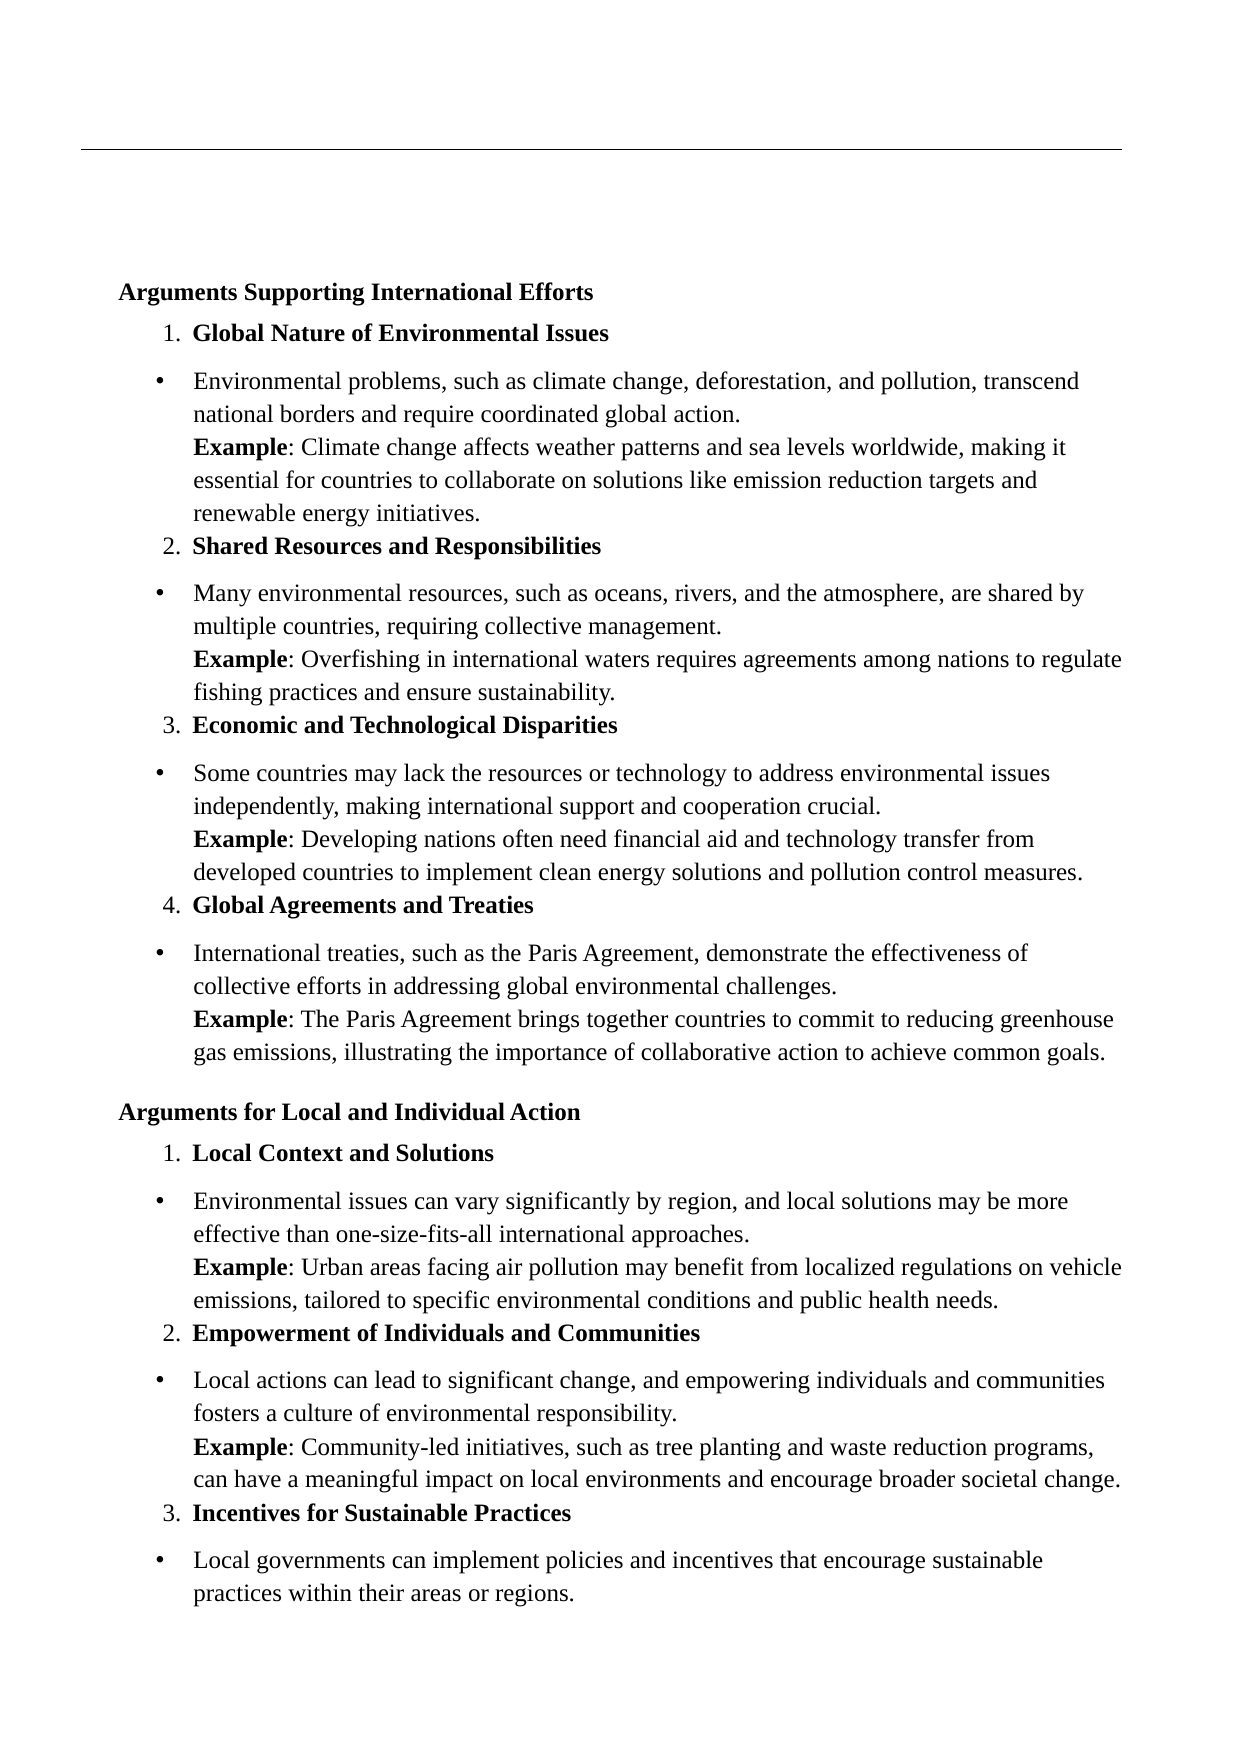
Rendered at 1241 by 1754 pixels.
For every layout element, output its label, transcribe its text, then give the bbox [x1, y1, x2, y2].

list Economic and Technological Disparities [162, 711, 1122, 739]
list Empowerment of Individuals and Communities [162, 1318, 1122, 1347]
list Local governments can implement policies and incentives that encourage sustainable practices within their areas or regions. [156, 1545, 1122, 1607]
list Shared Resources and Responsibilities [162, 531, 1122, 559]
list Example: Developing nations often need financial aid and technology transfer from developed countries to implement clean energy solutions and pollution control measures. [156, 824, 1122, 886]
list International treaties, such as the Paris Agreement, demonstrate the effectiveness of collective efforts in addressing global environmental challenges. [156, 938, 1122, 999]
list Example: Climate change affects weather patterns and sea levels worldwide, making it essential for countries to collaborate on solutions like emission reduction targets and renewable energy initiatives. [156, 432, 1122, 527]
list Example: The Paris Agreement brings together countries to commit to reducing greenhouse gas emissions, illustrating the importance of collaborative action to achieve common goals. [156, 1004, 1122, 1066]
subtitle Arguments for Local and Individual Action [118, 1097, 1122, 1126]
list Environmental problems, such as climate change, deforestation, and pollution, transcend national borders and require coordinated global action. [156, 366, 1122, 427]
list Example: Urban areas facing air pollution may benefit from localized regulations on vehicle emissions, tailored to specific environmental conditions and public health needs. [156, 1252, 1122, 1314]
list Environmental issues can vary significantly by region, and local solutions may be more effective than one-size-fits-all international approaches. [156, 1186, 1122, 1248]
list Local Context and Solutions [162, 1138, 1122, 1167]
subtitle Arguments Supporting International Efforts [118, 277, 1122, 306]
list Many environmental resources, such as oceans, rivers, and the atmosphere, are shared by multiple countries, requiring collective management. [156, 578, 1122, 640]
list Example: Overfishing in international waters requires agreements among nations to regulate fishing practices and ensure sustainability. [156, 644, 1122, 706]
list Some countries may lack the resources or technology to address environmental issues independently, making international support and cooperation crucial. [156, 758, 1122, 820]
list Global Agreements and Treaties [162, 890, 1122, 919]
list Example: Community-led initiatives, such as tree planting and waste reduction programs, can have a meaningful impact on local environments and encourage broader societal change. [156, 1432, 1122, 1493]
list Global Nature of Environmental Issues [162, 318, 1122, 347]
list Incentives for Sustainable Practices [162, 1498, 1122, 1526]
list Local actions can lead to significant change, and empowering individuals and communities fosters a culture of environmental responsibility. [156, 1366, 1122, 1427]
